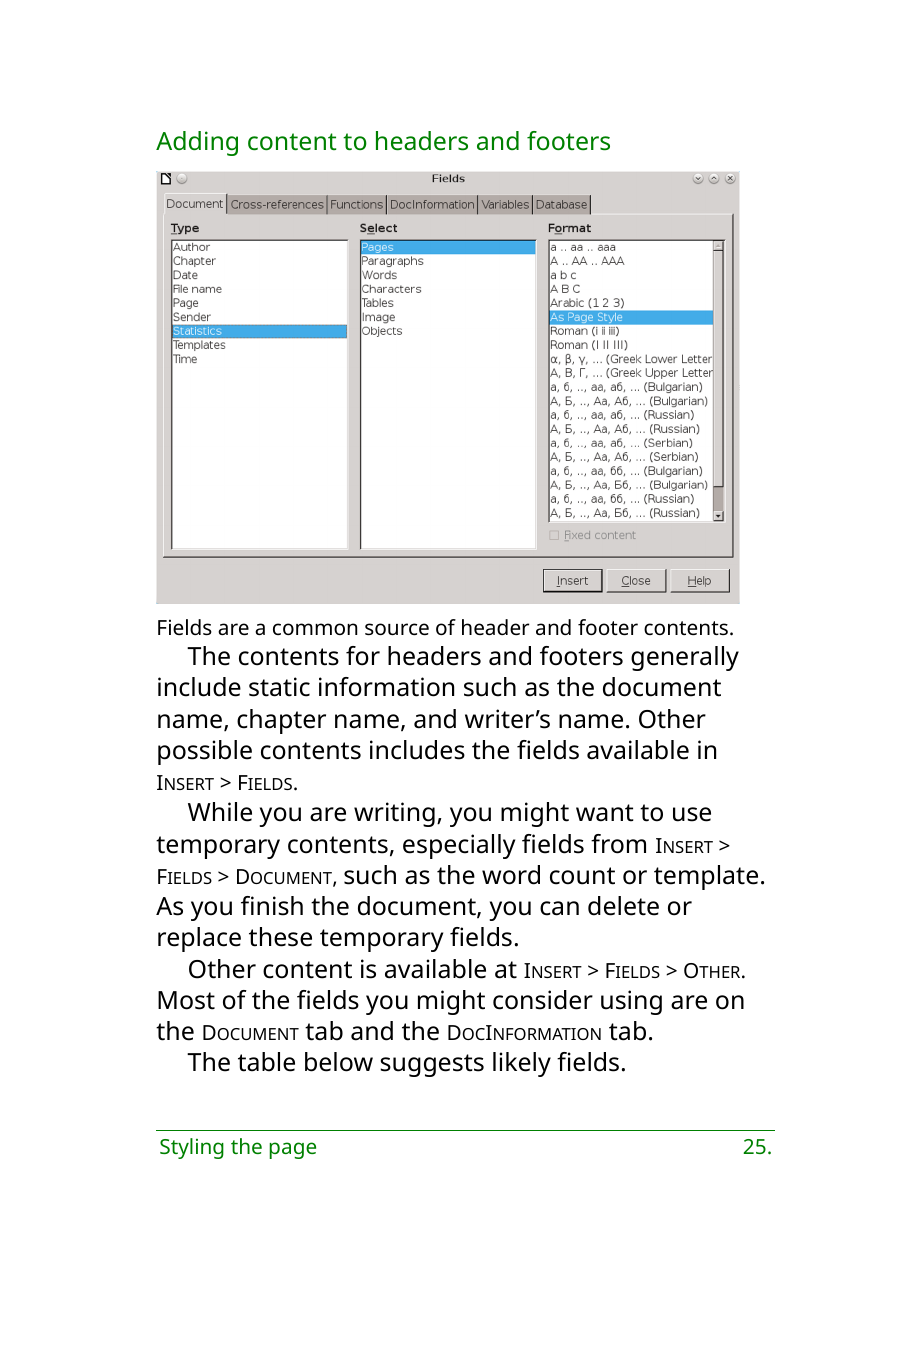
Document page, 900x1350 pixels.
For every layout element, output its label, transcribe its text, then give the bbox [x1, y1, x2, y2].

picture [156, 171, 740, 604]
table_cell Fields are a common source of header and footer contents. [156, 606, 775, 641]
subtitle Adding content to headers and footers [156, 125, 775, 156]
text The table below suggests likely fields. [156, 1047, 775, 1078]
table_header [740, 172, 775, 603]
text The contents for headers and footers generally include static information such as the document name, chapter name, and writer’s name. Other possible contents includes the fields available in Insert > Fields. [156, 641, 775, 797]
text Other content is available at Insert > Fields > Other. Most of the fields you might consider using are on the Document tab and the DocInformation tab. [156, 953, 775, 1047]
text While you are writing, you might want to use temporary contents, especially fields from Insert > Fields > Document, such as the word count or template. As you finish the document, you can delete or replace these temporary fields. [156, 797, 775, 953]
